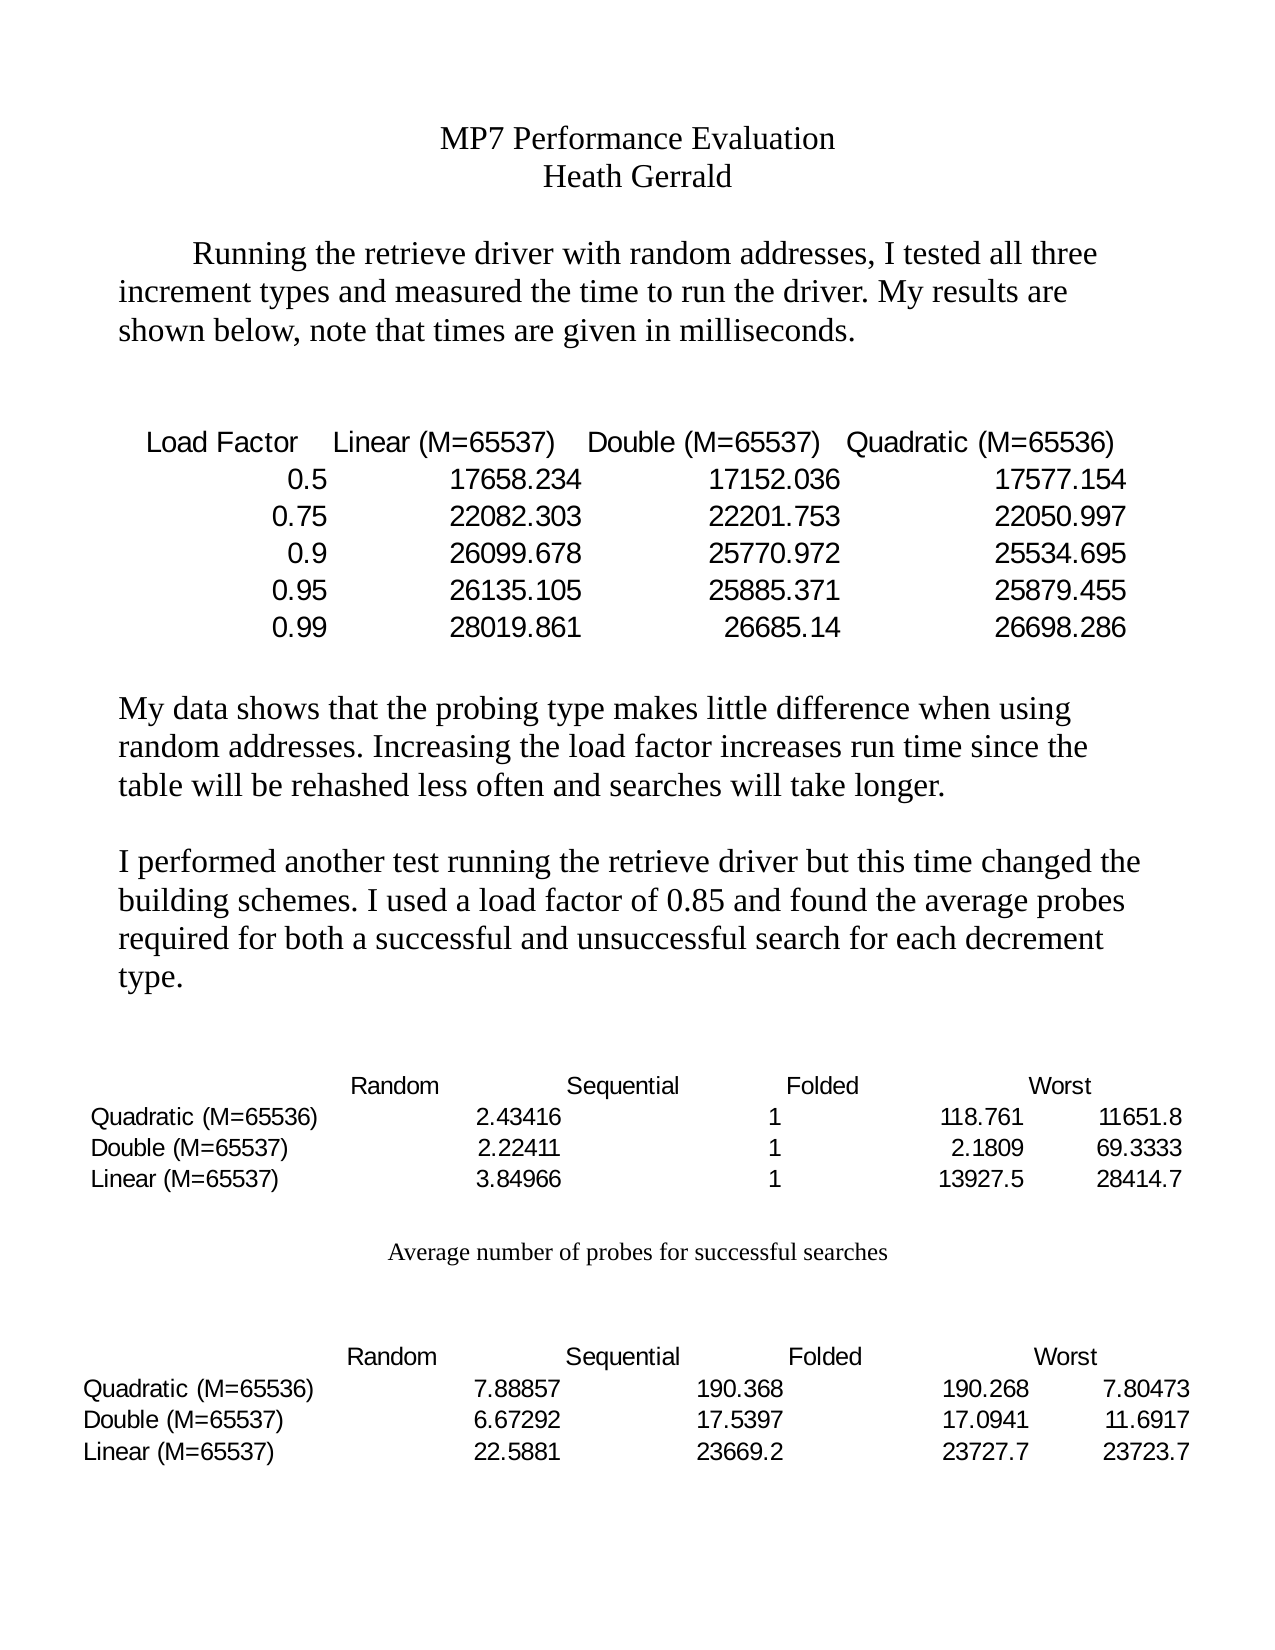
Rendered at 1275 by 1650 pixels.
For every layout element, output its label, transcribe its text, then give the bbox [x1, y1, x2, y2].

text My data shows that the probing type makes little difference when using random addresses. Increasing the load factor increases run time since the table will be rehashed less often and searches will take longer. [118, 688, 1157, 803]
text Running the retrieve driver with random addresses, I tested all three increment types and measured the time to run the driver. My results are shown below, note that times are given in milliseconds. [118, 233, 1157, 348]
text I performed another test running the retrieve driver but this time changed the building schemes. I used a load factor of 0.85 and found the average probes required for both a successful and unsuccessful search for each decrement type. [118, 841, 1157, 995]
text Average number of probes for successful searches [118, 1237, 1157, 1266]
text MP7 Performance Evaluation [118, 118, 1157, 156]
text Heath Gerrald [118, 156, 1157, 195]
